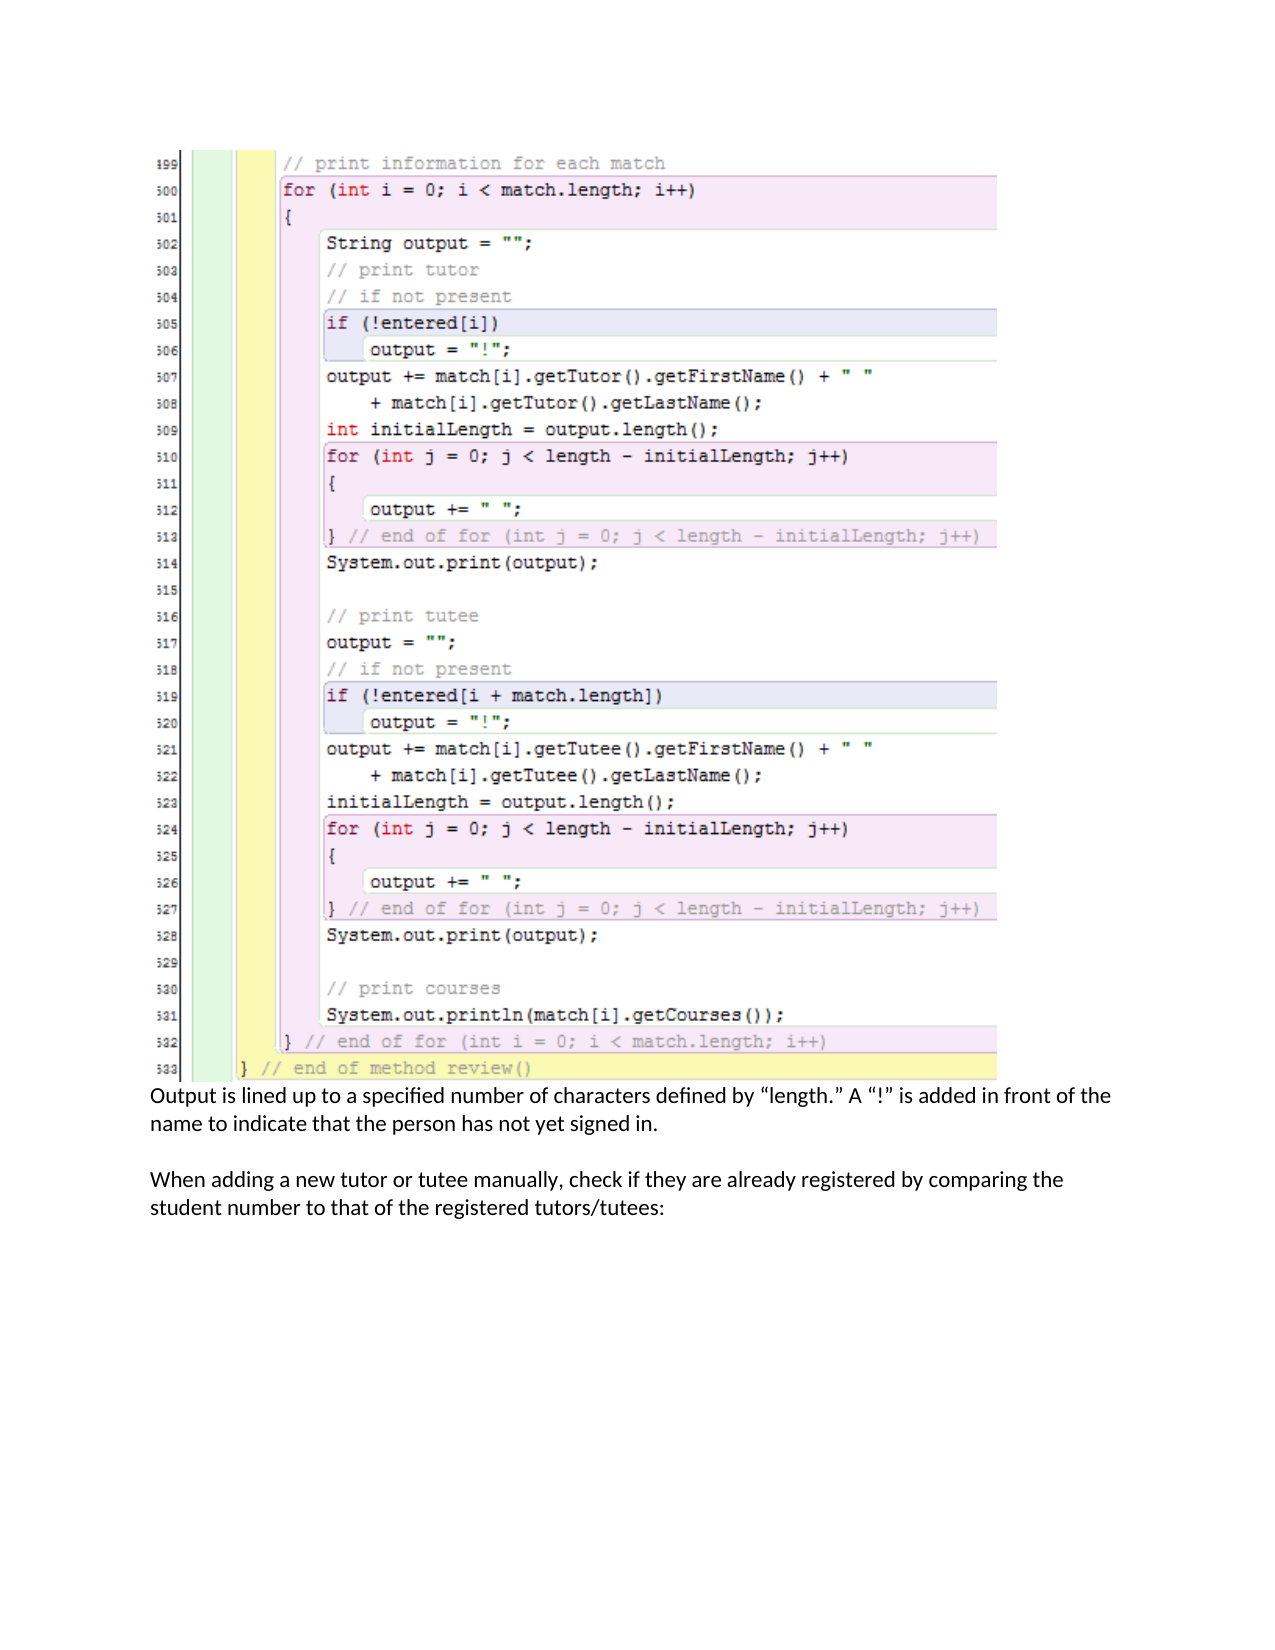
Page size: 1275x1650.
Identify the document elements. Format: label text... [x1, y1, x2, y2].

text When adding a new tutor or tutee manually, check if they are already registered by comparing the student number to that of the registered tutors/tutees: [150, 1165, 1125, 1221]
text Output is lined up to a specified number of characters defined by “length.” A “!” is added in front of the name to indicate that the person has not yet signed in. [150, 1081, 1125, 1137]
